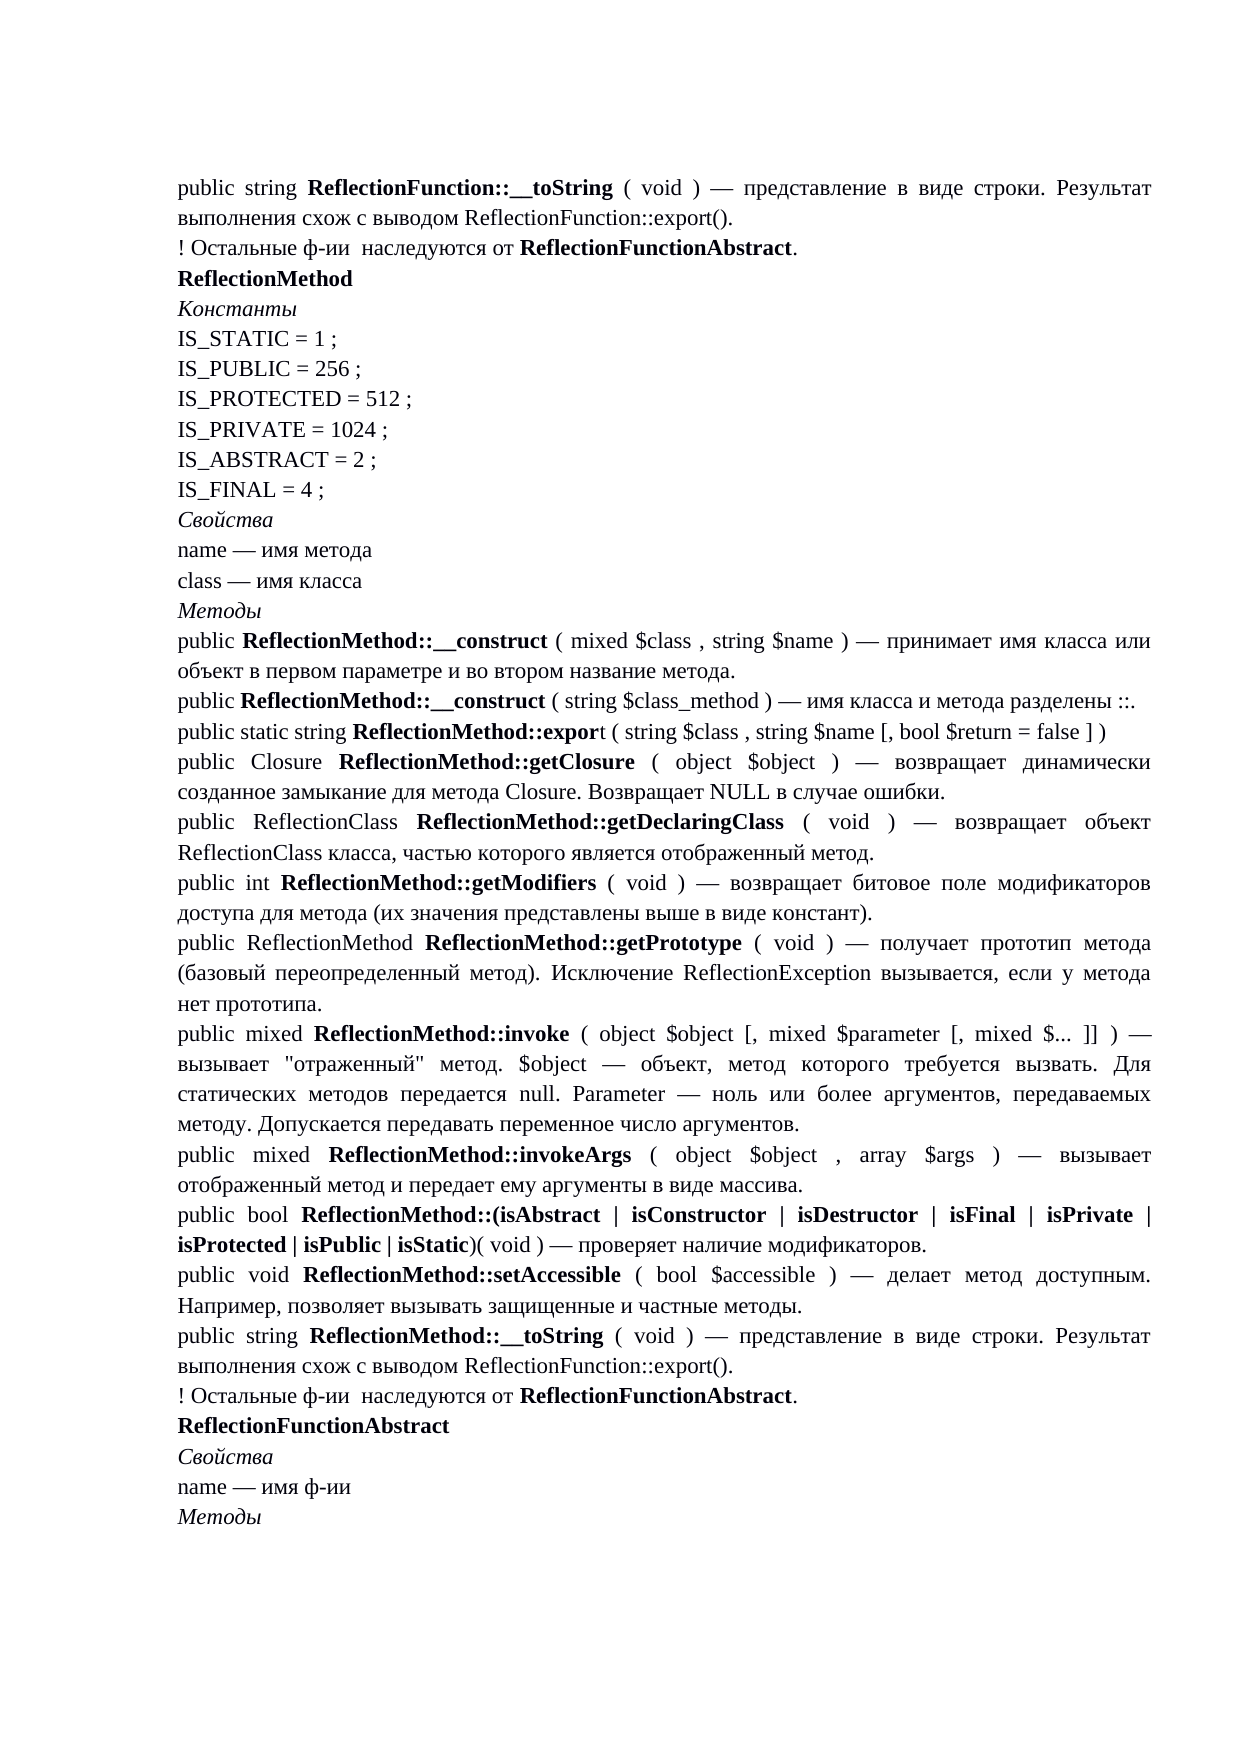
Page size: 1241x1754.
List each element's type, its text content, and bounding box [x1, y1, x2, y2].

text public Closure ReflectionMethod::getClosure ( object $object ) — возвращает динамически созданное замыкание для метода Closure. Возвращает NULL в случае ошибки. [177, 748, 1152, 804]
text IS_PROTECTED = 512 ; [177, 385, 1152, 412]
text IS_STATIC = 1 ; [177, 325, 1152, 351]
text name — имя метода [177, 536, 1152, 563]
text Методы [177, 597, 1152, 623]
text public mixed ReflectionMethod::invoke ( object $object [, mixed $parameter [, mixed $... ]] ) — вызывает "отраженный" метод. $object — объект, метод которого требуется вызвать. Для статических методов передается null. Parameter — ноль или более аргументов, передаваемых методу. Допускается передавать переменное число аргументов. [177, 1020, 1152, 1137]
text IS_PUBLIC = 256 ; [177, 355, 1152, 382]
text public int ReflectionMethod::getModifiers ( void ) — возвращает битовое поле модификаторов доступа для метода (их значения представлены выше в виде констант). [177, 869, 1152, 925]
text name — имя ф-ии [177, 1473, 1152, 1499]
text ReflectionMethod [177, 264, 1152, 291]
text public ReflectionClass ReflectionMethod::getDeclaringClass ( void ) — возвращает объект ReflectionClass класса, частью которого является отображенный метод. [177, 808, 1152, 865]
text ReflectionFunctionAbstract [177, 1412, 1152, 1439]
text Свойства [177, 1443, 1152, 1469]
text public void ReflectionMethod::setAccessible ( bool $accessible ) — делает метод доступным. Например, позволяет вызывать защищенные и частные методы. [177, 1261, 1152, 1318]
text public string ReflectionMethod::__toString ( void ) — представление в виде строки. Результат выполнения схож с выводом ReflectionFunction::export(). [177, 1322, 1152, 1378]
text IS_PRIVATE = 1024 ; [177, 416, 1152, 442]
text public ReflectionMethod::__construct ( string $class_method ) — имя класса и метода разделены ::. [177, 687, 1152, 714]
text Методы [177, 1503, 1152, 1529]
text public ReflectionMethod::__construct ( mixed $class , string $name ) — принимает имя класса или объект в первом параметре и во втором название метода. [177, 627, 1152, 684]
text class — имя класса [177, 567, 1152, 593]
text ! Остальные ф-ии наследуются от ReflectionFunctionAbstract. [177, 1382, 1152, 1409]
text public mixed ReflectionMethod::invokeArgs ( object $object , array $args ) — вызывает отображенный метод и передает ему аргументы в виде массива. [177, 1141, 1152, 1197]
text Константы [177, 295, 1152, 321]
text IS_ABSTRACT = 2 ; [177, 446, 1152, 472]
text public static string ReflectionMethod::export ( string $class , string $name [, bool $return = false ] ) [177, 718, 1152, 744]
text Свойства [177, 506, 1152, 533]
text public ReflectionMethod ReflectionMethod::getPrototype ( void ) — получает прототип метода (базовый переопределенный метод). Исключение ReflectionException вызывается, если у метода нет прототипа. [177, 929, 1152, 1016]
text ! Остальные ф-ии наследуются от ReflectionFunctionAbstract. [177, 234, 1152, 261]
text public bool ReflectionMethod::(isAbstract | isConstructor | isDestructor | isFinal | isPrivate | isProtected | isPublic | isStatic)( void ) — проверяет наличие модификаторов. [177, 1201, 1152, 1258]
text IS_FINAL = 4 ; [177, 476, 1152, 502]
text public string ReflectionFunction::__toString ( void ) — представление в виде строки. Результат выполнения схож с выводом ReflectionFunction::export(). [177, 174, 1152, 231]
